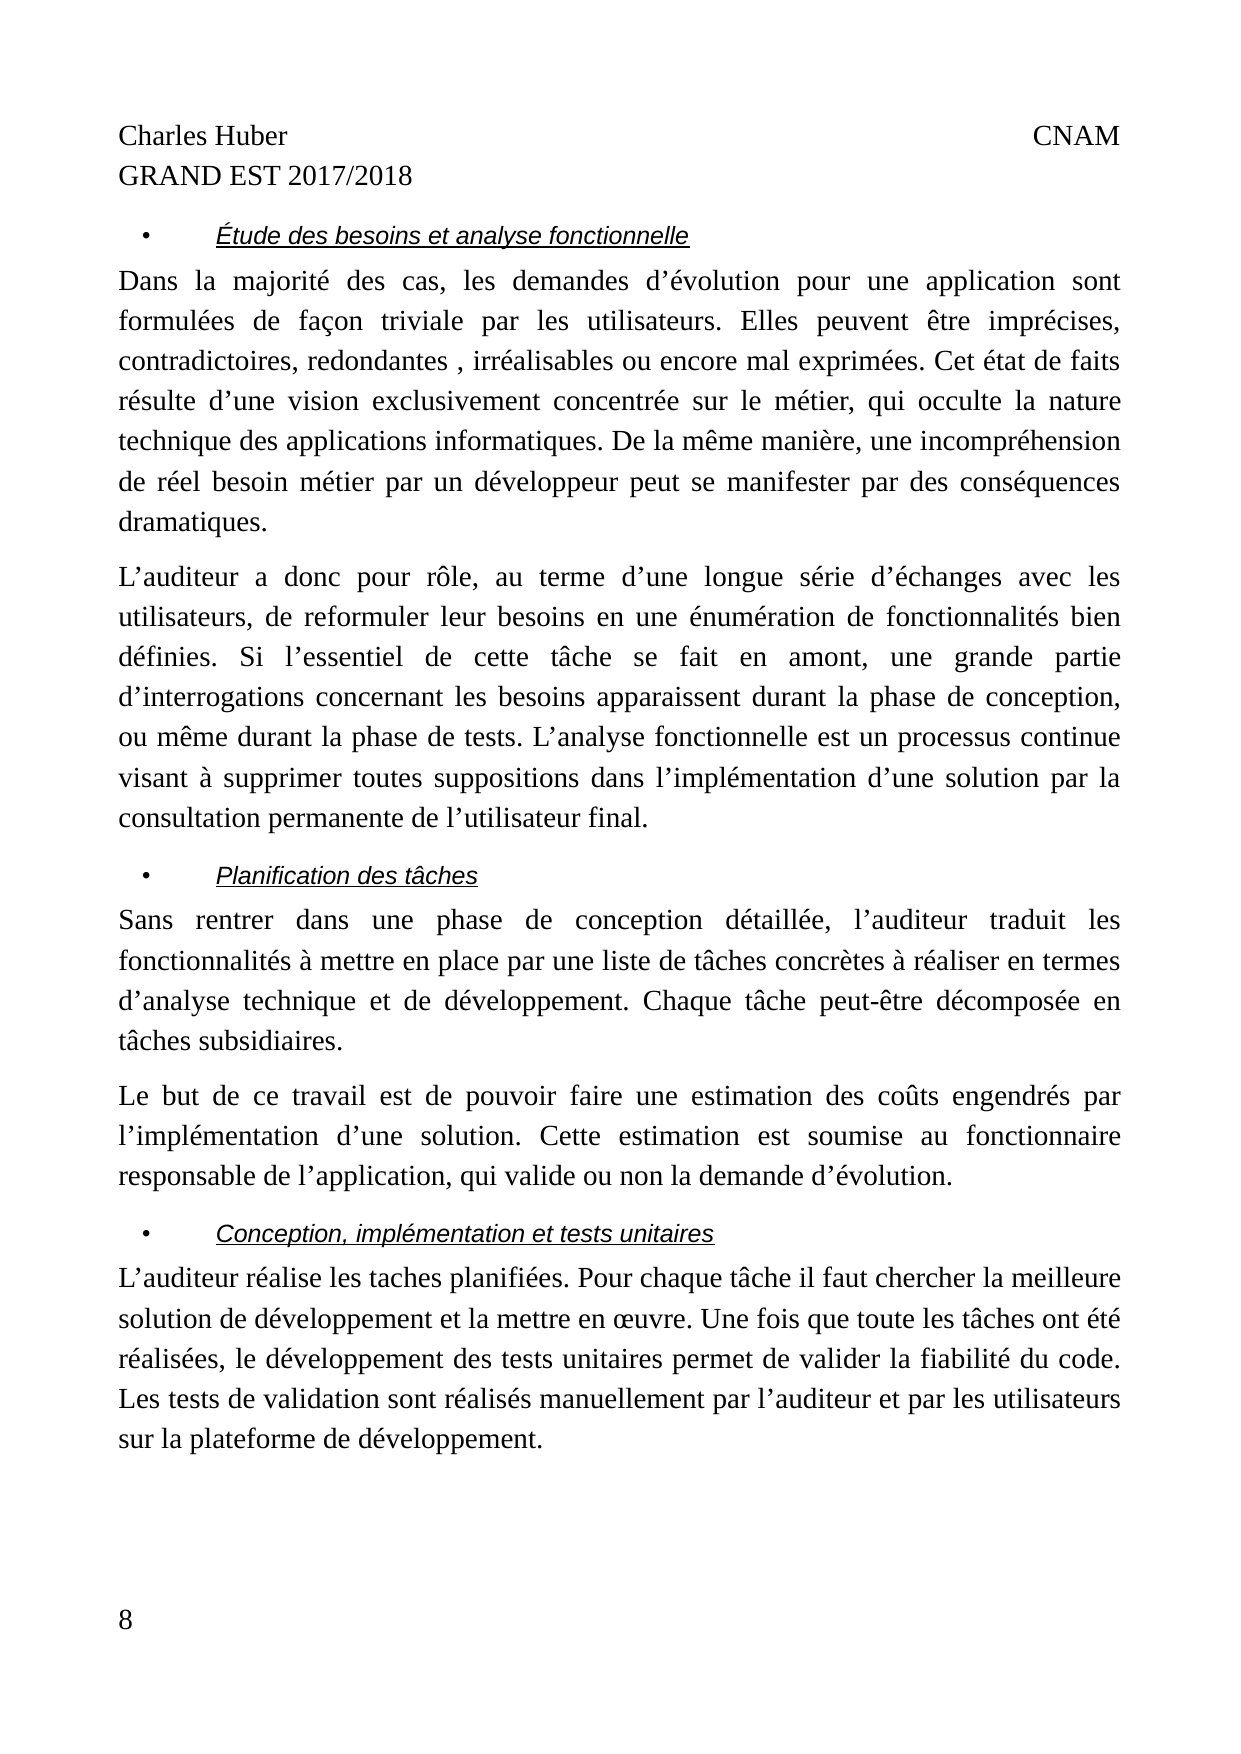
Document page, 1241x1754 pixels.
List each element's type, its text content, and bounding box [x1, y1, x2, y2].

text L’auditeur réalise les taches planifiées. Pour chaque tâche il faut chercher la meilleure solution de développement et la mettre en œuvre. Une fois que toute les tâches ont été réalisées, le développement des tests unitaires permet de valider la fiabilité du code. Les tests de validation sont réalisés manuellement par l’auditeur et par les utilisateurs sur la plateforme de développement. [118, 1261, 1122, 1455]
text Le but de ce travail est de pouvoir faire une estimation des coûts engendrés par l’implémentation d’une solution. Cette estimation est soumise au fonctionnaire responsable de l’application, qui valide ou non la demande d’évolution. [118, 1078, 1122, 1192]
text Sans rentrer dans une phase de conception détaillée, l’auditeur traduit les fonctionnalités à mettre en place par une liste de tâches concrètes à réaliser en termes d’analyse technique et de développement. Chaque tâche peut-être décomposée en tâches subsidiaires. [118, 902, 1122, 1057]
text Dans la majorité des cas, les demandes d’évolution pour une application sont formulées de façon triviale par les utilisateurs. Elles peuvent être imprécises, contradictoires, redondantes , irréalisables ou encore mal exprimées. Cet état de faits résulte d’une vision exclusivement concentrée sur le métier, qui occulte la nature technique des applications informatiques. De la même manière, une incompréhension de réel besoin métier par un développeur peut se manifester par des conséquences dramatiques. [118, 263, 1122, 537]
subtitle Étude des besoins et analyse fonctionnelle [142, 221, 1122, 250]
subtitle Planification des tâches [142, 861, 1122, 890]
subtitle Conception, implémentation et tests unitaires [142, 1219, 1122, 1248]
text L’auditeur a donc pour rôle, au terme d’une longue série d’échanges avec les utilisateurs, de reformuler leur besoins en une énumération de fonctionnalités bien définies. Si l’essentiel de cette tâche se fait en amont, une grande partie d’interrogations concernant les besoins apparaissent durant la phase de conception, ou même durant la phase de tests. L’analyse fonctionnelle est un processus continue visant à supprimer toutes suppositions dans l’implémentation d’une solution par la consultation permanente de l’utilisateur final. [118, 559, 1122, 833]
